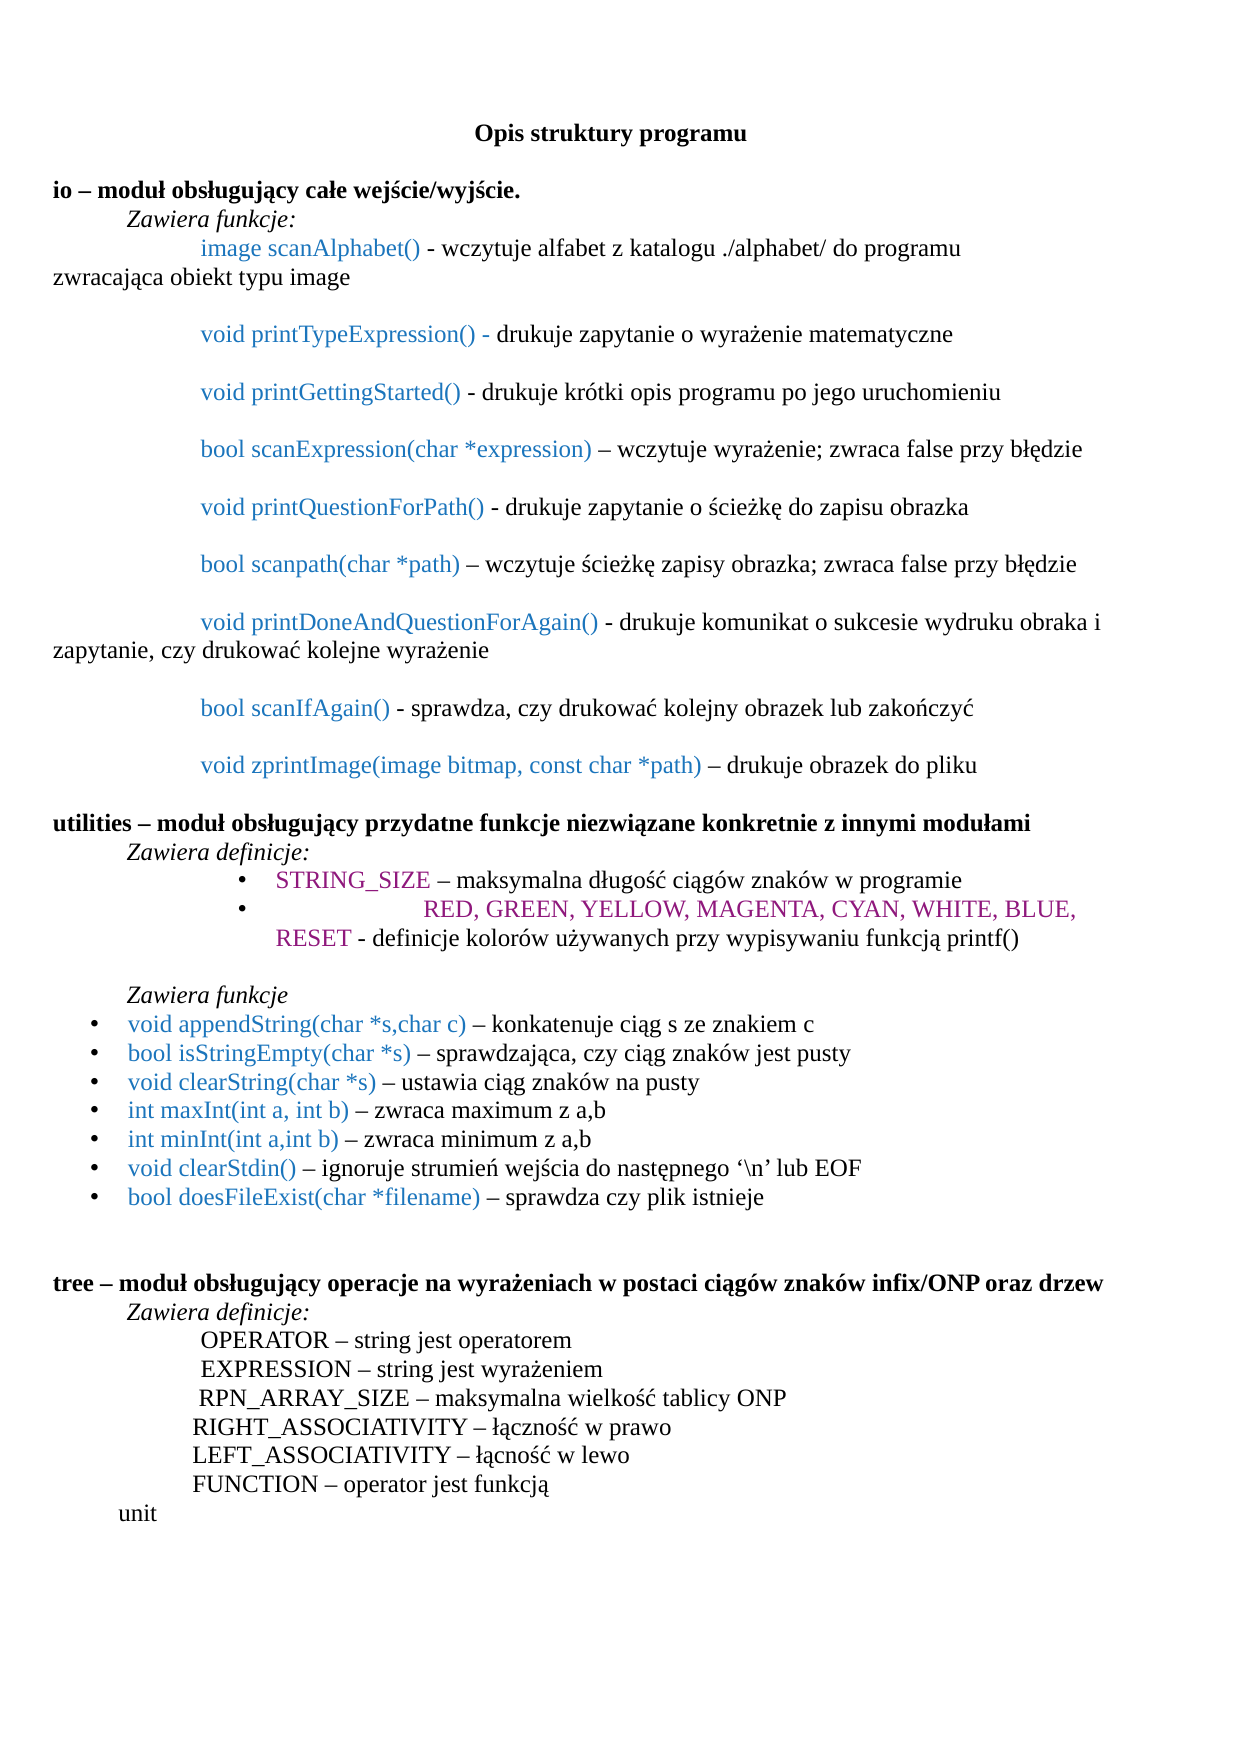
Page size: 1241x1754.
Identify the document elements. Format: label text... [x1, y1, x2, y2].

list bool isStringEmpty(char *s) – sprawdzająca, czy ciąg znaków jest pusty [90, 1038, 1122, 1067]
list int minInt(int a,int b) – zwraca minimum z a,b [90, 1124, 1122, 1153]
text zwracająca obiekt typu image [53, 262, 1169, 291]
text FUNCTION – operator jest funkcją [118, 1469, 1169, 1498]
list void clearString(char *s) – ustawia ciąg znaków na pusty [90, 1067, 1122, 1096]
text Zawiera funkcje [53, 981, 1169, 1009]
text Zawiera definicje: [53, 1297, 1169, 1326]
text Zawiera definicje: [53, 837, 1169, 866]
text Zawiera funkcje: [53, 204, 1169, 233]
list void appendString(char *s,char c) – konkatenuje ciąg s ze znakiem c [90, 1009, 1122, 1038]
list int maxInt(int a, int b) – zwraca maximum z a,b [90, 1096, 1122, 1124]
text utilities – moduł obsługujący przydatne funkcje niezwiązane konkretnie z innymi modułami [53, 808, 1169, 837]
text bool scanIfAgain() - sprawdza, czy drukować kolejny obrazek lub zakończyć [53, 693, 1169, 722]
text EXPRESSION – string jest wyrażeniem [53, 1354, 1169, 1383]
text Opis struktury programu [53, 118, 1169, 147]
text bool scanpath(char *path) – wczytuje ścieżkę zapisy obrazka; zwraca false przy błędzie [53, 549, 1169, 578]
text void printDoneAndQuestionForAgain() - drukuje komunikat o sukcesie wydruku obraka i zapytanie, czy drukować kolejne wyrażenie [53, 607, 1169, 664]
text LEFT_ASSOCIATIVITY – łącność w lewo [118, 1441, 1169, 1469]
list void clearStdin() – ignoruje strumień wejścia do następnego ‘\n’ lub EOF [90, 1153, 1122, 1182]
text void printQuestionForPath() - drukuje zapytanie o ścieżkę do zapisu obrazka [53, 492, 1169, 521]
list RED, GREEN, YELLOW, MAGENTA, CYAN, WHITE, BLUE, RESET - definicje kolorów używanych przy wypisywaniu funkcją printf() [238, 894, 1122, 952]
text void printGettingStarted() - drukuje krótki opis programu po jego uruchomieniu [53, 377, 1169, 406]
text bool scanExpression(char *expression) – wczytuje wyrażenie; zwraca false przy błędzie [53, 434, 1169, 463]
text tree – moduł obsługujący operacje na wyrażeniach w postaci ciągów znaków infix/ONP oraz drzew [53, 1268, 1169, 1297]
text image scanAlphabet() - wczytuje alfabet z katalogu ./alphabet/ do programu [53, 233, 1169, 262]
text RIGHT_ASSOCIATIVITY – łączność w prawo [118, 1412, 1169, 1441]
list bool doesFileExist(char *filename) – sprawdza czy plik istnieje [90, 1182, 1122, 1211]
text OPERATOR – string jest operatorem [53, 1326, 1169, 1354]
text RPN_ARRAY_SIZE – maksymalna wielkość tablicy ONP [118, 1383, 1169, 1412]
text void zprintImage(image bitmap, const char *path) – drukuje obrazek do pliku [53, 751, 1169, 779]
text io – moduł obsługujący całe wejście/wyjście. [53, 176, 1169, 204]
text void printTypeExpression() - drukuje zapytanie o wyrażenie matematyczne [53, 319, 1169, 348]
list STRING_SIZE – maksymalna długość ciągów znaków w programie [238, 866, 1122, 894]
text unit [118, 1498, 1169, 1527]
